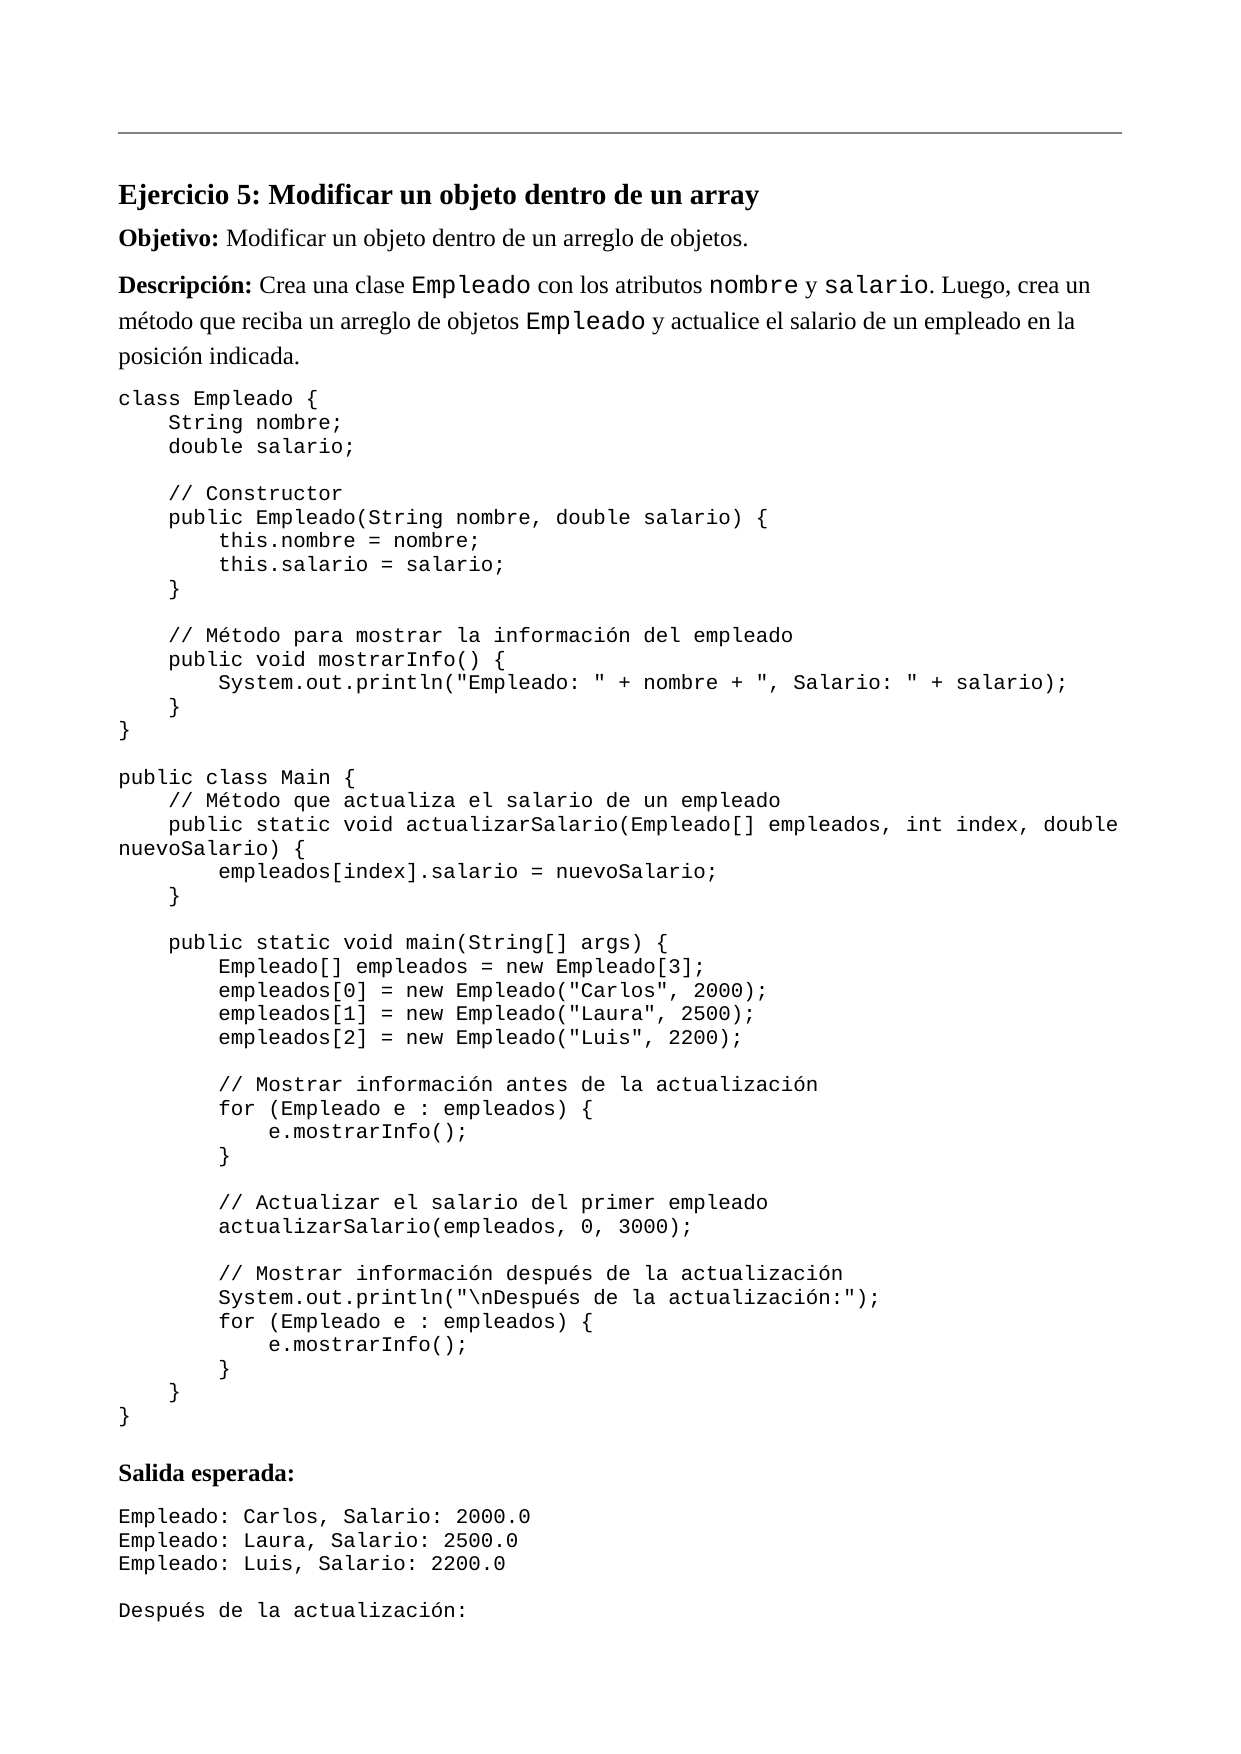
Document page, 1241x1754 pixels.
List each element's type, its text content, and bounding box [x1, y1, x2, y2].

text public Empleado(String nombre, double salario) { [118, 507, 1122, 530]
text System.out.println("Empleado: " + nombre + ", Salario: " + salario); [118, 672, 1122, 696]
text } [118, 578, 1122, 601]
text System.out.println("\nDespués de la actualización:"); [118, 1287, 1122, 1311]
text } [118, 1358, 1122, 1382]
text double salario; [118, 436, 1122, 459]
text } [118, 696, 1122, 719]
text e.mostrarInfo(); [118, 1334, 1122, 1358]
text } [118, 1145, 1122, 1169]
text empleados[index].salario = nuevoSalario; [118, 861, 1122, 885]
text Empleado: Carlos, Salario: 2000.0 [118, 1506, 1122, 1529]
text Empleado[] empleados = new Empleado[3]; [118, 956, 1122, 979]
text empleados[1] = new Empleado("Laura", 2500); [118, 1003, 1122, 1027]
text Empleado: Luis, Salario: 2200.0 [118, 1553, 1122, 1577]
text public void mostrarInfo() { [118, 648, 1122, 672]
text for (Empleado e : empleados) { [118, 1311, 1122, 1334]
text } [118, 719, 1122, 743]
text Objetivo: Modificar un objeto dentro de un arreglo de objetos. [118, 223, 1122, 252]
text public class Main { [118, 767, 1122, 790]
text } [118, 1405, 1122, 1429]
text actualizarSalario(empleados, 0, 3000); [118, 1216, 1122, 1240]
text } [118, 1382, 1122, 1405]
text // Constructor [118, 483, 1122, 507]
text // Actualizar el salario del primer empleado [118, 1192, 1122, 1216]
text empleados[2] = new Empleado("Luis", 2200); [118, 1027, 1122, 1051]
text // Mostrar información antes de la actualización [118, 1074, 1122, 1098]
text this.nombre = nombre; [118, 530, 1122, 554]
text public static void actualizarSalario(Empleado[] empleados, int index, double nuevoSalario) { [118, 814, 1122, 861]
text empleados[0] = new Empleado("Carlos", 2000); [118, 979, 1122, 1003]
text public static void main(String[] args) { [118, 932, 1122, 956]
text // Método para mostrar la información del empleado [118, 625, 1122, 648]
text Empleado: Laura, Salario: 2500.0 [118, 1529, 1122, 1553]
text // Método que actualiza el salario de un empleado [118, 790, 1122, 814]
text e.mostrarInfo(); [118, 1121, 1122, 1145]
text } [118, 885, 1122, 909]
text class Empleado { [118, 388, 1122, 412]
text Salida esperada: [118, 1458, 1122, 1487]
text Descripción: Crea una clase Empleado con los atributos nombre y salario. Luego, crea un método que reciba un arreglo de objetos Empleado y actualice el salario de un empleado en la posición indicada. [118, 271, 1122, 369]
text this.salario = salario; [118, 554, 1122, 578]
text String nombre; [118, 412, 1122, 436]
text for (Empleado e : empleados) { [118, 1098, 1122, 1121]
text Después de la actualización: [118, 1601, 1122, 1624]
subtitle Ejercicio 5: Modificar un objeto dentro de un array [118, 177, 1122, 211]
text // Mostrar información después de la actualización [118, 1263, 1122, 1287]
